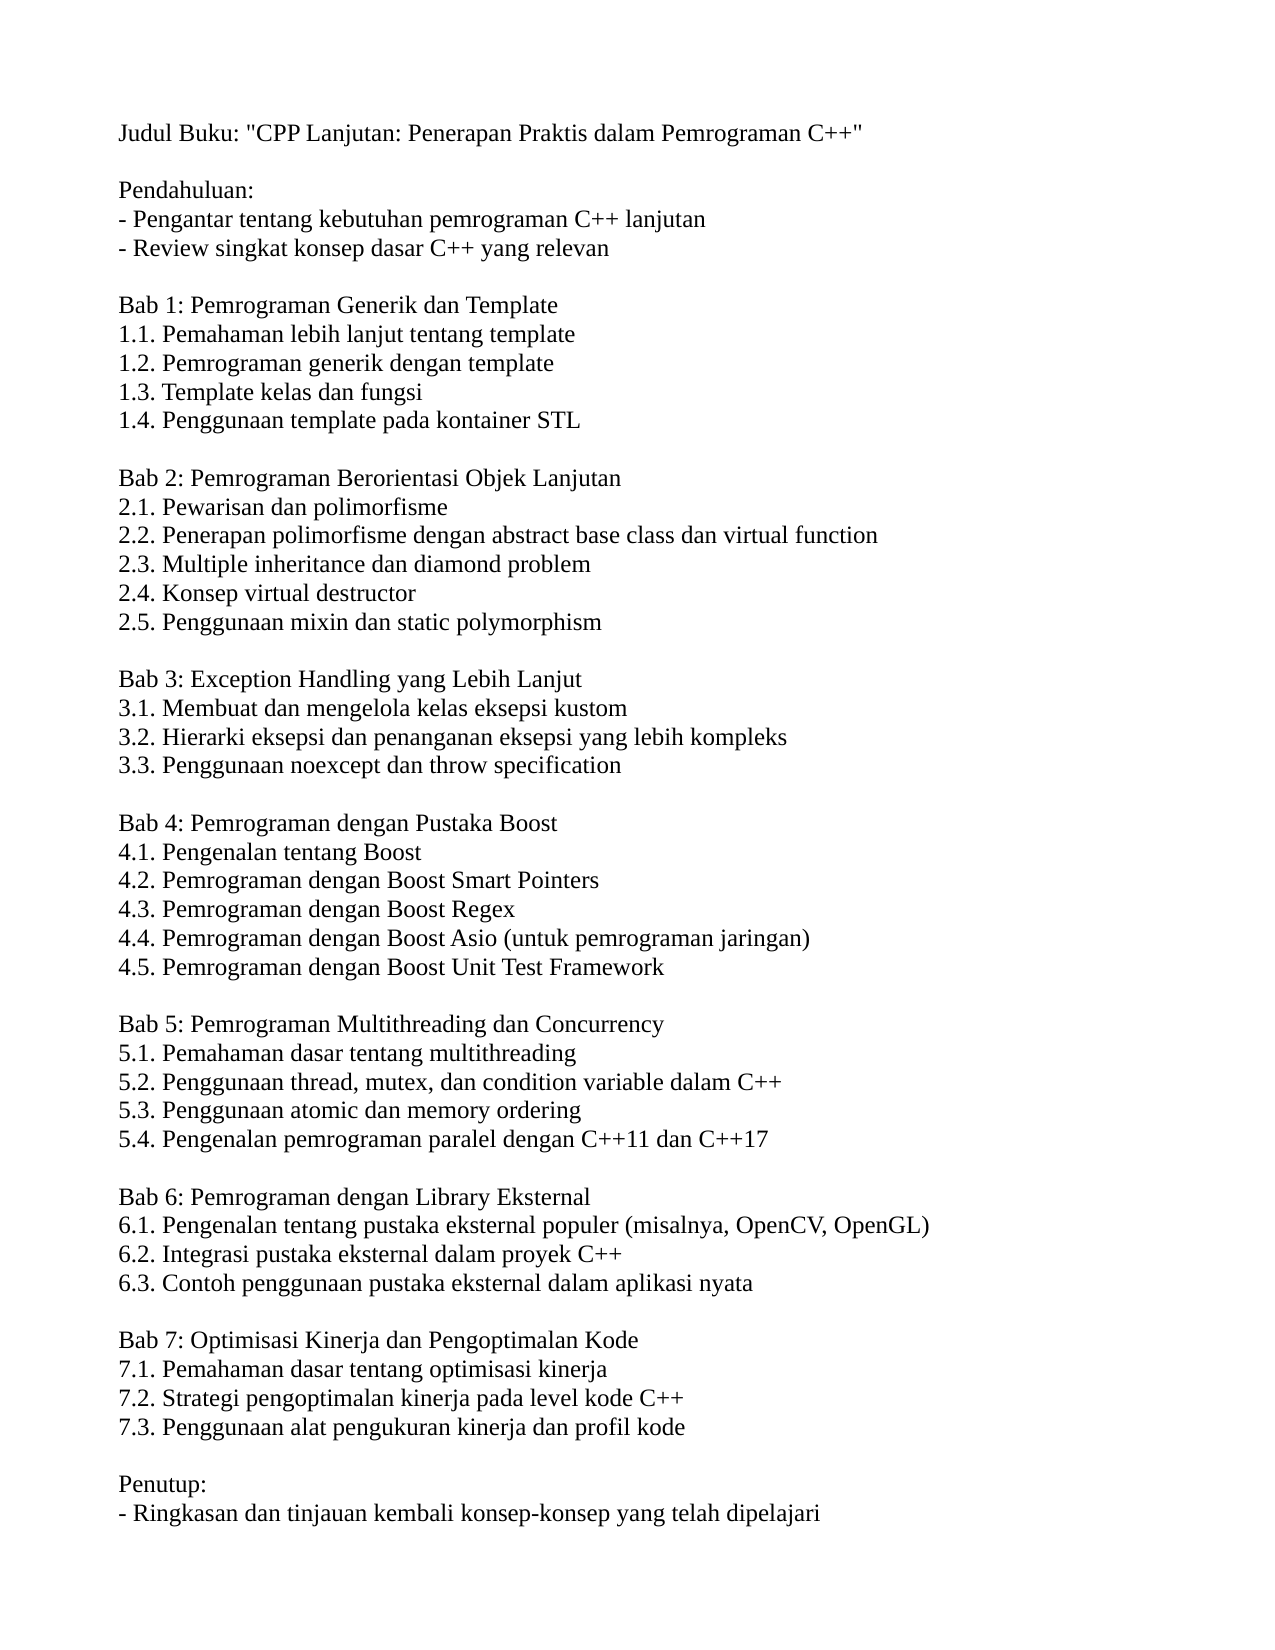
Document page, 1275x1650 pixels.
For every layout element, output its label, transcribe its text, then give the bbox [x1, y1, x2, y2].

text 2.2. Penerapan polimorfisme dengan abstract base class dan virtual function [118, 521, 1157, 549]
text Bab 7: Optimisasi Kinerja dan Pengoptimalan Kode [118, 1326, 1157, 1354]
text 5.2. Penggunaan thread, mutex, dan condition variable dalam C++ [118, 1067, 1157, 1096]
text Bab 1: Pemrograman Generik dan Template [118, 291, 1157, 319]
text Bab 6: Pemrograman dengan Library Eksternal [118, 1182, 1157, 1211]
text 7.2. Strategi pengoptimalan kinerja pada level kode C++ [118, 1383, 1157, 1412]
text 4.5. Pemrograman dengan Boost Unit Test Framework [118, 952, 1157, 981]
text 1.2. Pemrograman generik dengan template [118, 348, 1157, 377]
text 6.2. Integrasi pustaka eksternal dalam proyek C++ [118, 1239, 1157, 1268]
text 1.1. Pemahaman lebih lanjut tentang template [118, 319, 1157, 348]
text 4.1. Pengenalan tentang Boost [118, 837, 1157, 866]
text - Review singkat konsep dasar C++ yang relevan [118, 233, 1157, 262]
text - Ringkasan dan tinjauan kembali konsep-konsep yang telah dipelajari [118, 1498, 1157, 1527]
text 7.3. Penggunaan alat pengukuran kinerja dan profil kode [118, 1412, 1157, 1441]
text 1.4. Penggunaan template pada kontainer STL [118, 406, 1157, 434]
text 2.4. Konsep virtual destructor [118, 578, 1157, 607]
text 4.4. Pemrograman dengan Boost Asio (untuk pemrograman jaringan) [118, 923, 1157, 952]
text 7.1. Pemahaman dasar tentang optimisasi kinerja [118, 1354, 1157, 1383]
text Bab 3: Exception Handling yang Lebih Lanjut [118, 664, 1157, 693]
text 6.3. Contoh penggunaan pustaka eksternal dalam aplikasi nyata [118, 1268, 1157, 1297]
text - Pengantar tentang kebutuhan pemrograman C++ lanjutan [118, 204, 1157, 233]
text Pendahuluan: [118, 176, 1157, 204]
text 1.3. Template kelas dan fungsi [118, 377, 1157, 406]
text Judul Buku: "CPP Lanjutan: Penerapan Praktis dalam Pemrograman C++" [118, 118, 1157, 147]
text Penutup: [118, 1469, 1157, 1498]
text 4.2. Pemrograman dengan Boost Smart Pointers [118, 866, 1157, 894]
text 2.5. Penggunaan mixin dan static polymorphism [118, 607, 1157, 636]
text 2.3. Multiple inheritance dan diamond problem [118, 549, 1157, 578]
text 3.3. Penggunaan noexcept dan throw specification [118, 751, 1157, 779]
text 3.1. Membuat dan mengelola kelas eksepsi kustom [118, 693, 1157, 722]
text 5.3. Penggunaan atomic dan memory ordering [118, 1096, 1157, 1124]
text 3.2. Hierarki eksepsi dan penanganan eksepsi yang lebih kompleks [118, 722, 1157, 751]
text 2.1. Pewarisan dan polimorfisme [118, 492, 1157, 521]
text 6.1. Pengenalan tentang pustaka eksternal populer (misalnya, OpenCV, OpenGL) [118, 1211, 1157, 1239]
text Bab 2: Pemrograman Berorientasi Objek Lanjutan [118, 463, 1157, 492]
text 5.1. Pemahaman dasar tentang multithreading [118, 1038, 1157, 1067]
text 4.3. Pemrograman dengan Boost Regex [118, 894, 1157, 923]
text Bab 4: Pemrograman dengan Pustaka Boost [118, 808, 1157, 837]
text Bab 5: Pemrograman Multithreading dan Concurrency [118, 1009, 1157, 1038]
text 5.4. Pengenalan pemrograman paralel dengan C++11 dan C++17 [118, 1124, 1157, 1153]
